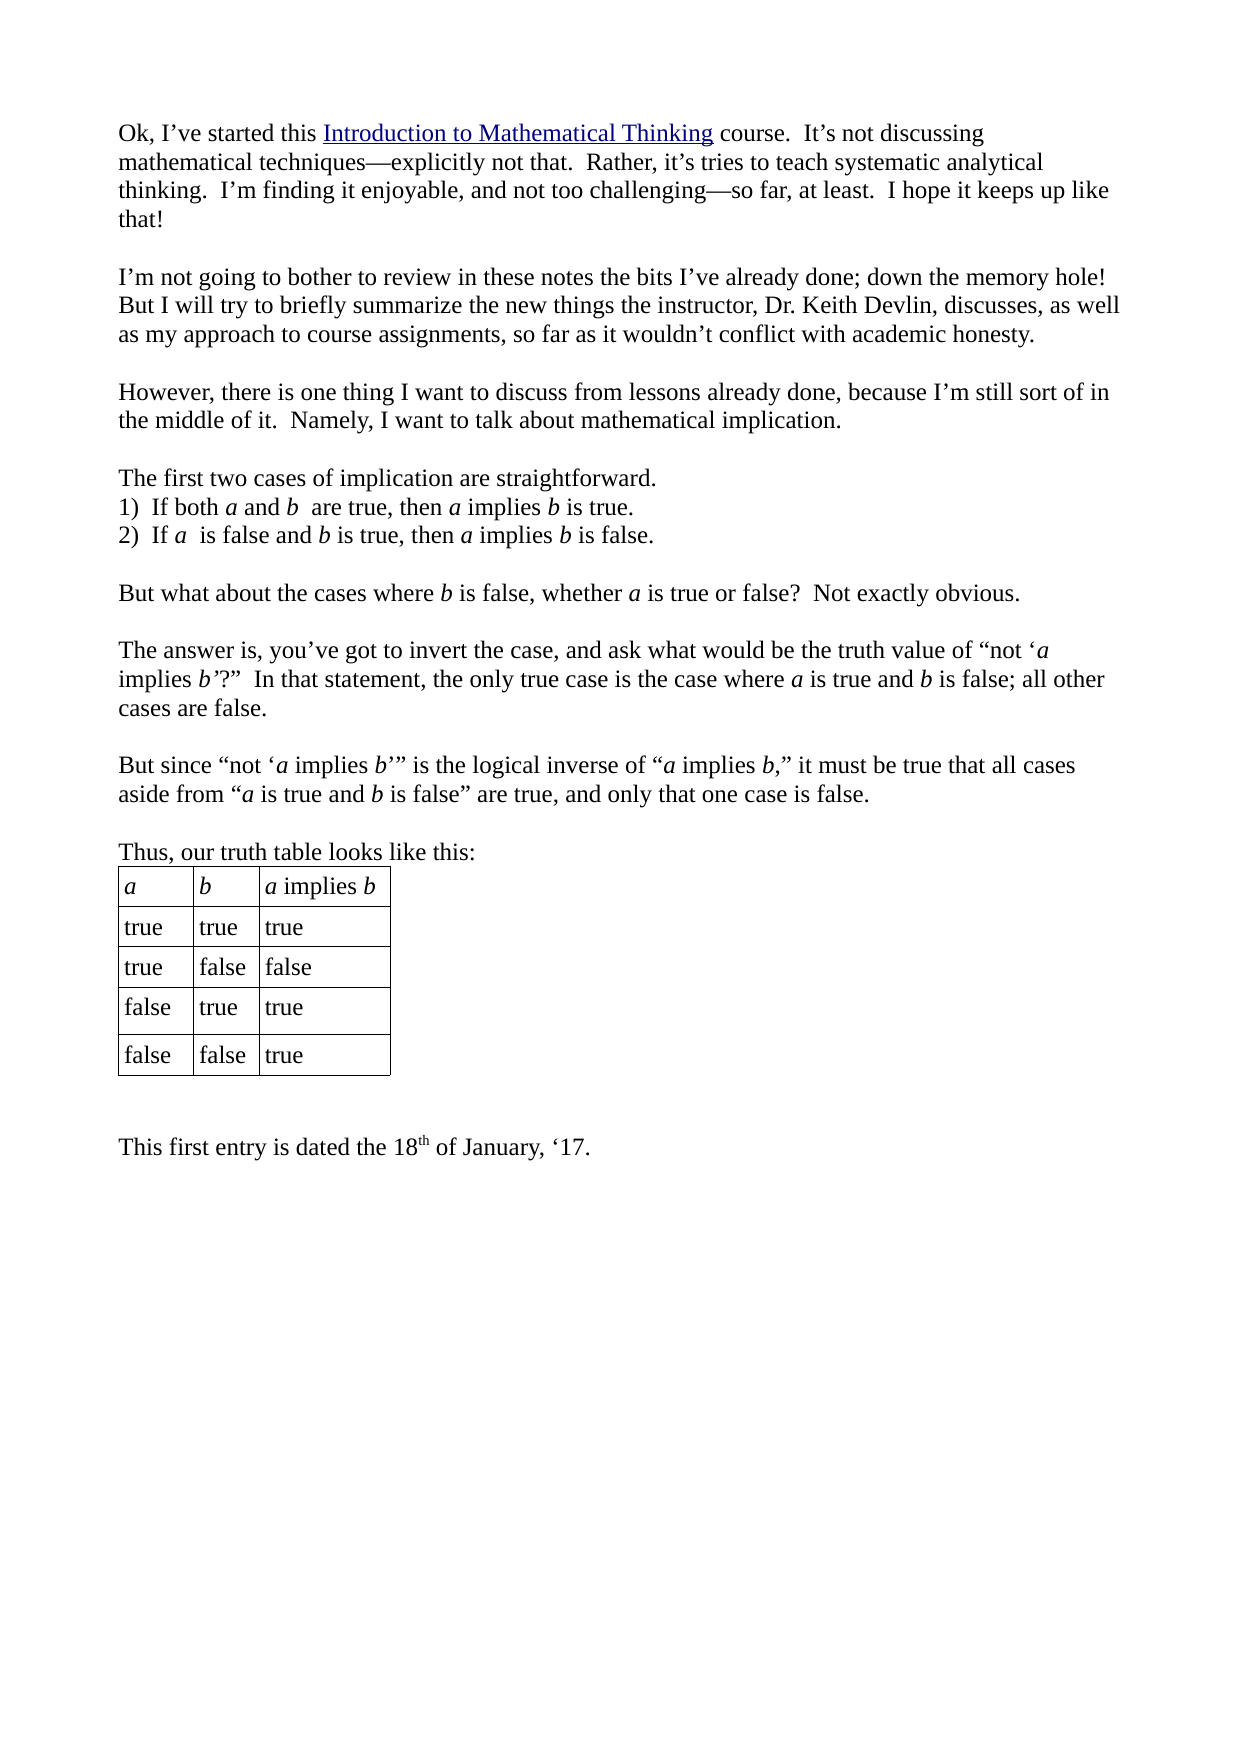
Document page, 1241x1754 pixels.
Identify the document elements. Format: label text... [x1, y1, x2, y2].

table_cell false [119, 1035, 193, 1075]
table_cell true [260, 988, 390, 1034]
table_cell true [260, 1035, 390, 1075]
text This first entry is dated the 18th of January, ‘17. [118, 1132, 1122, 1161]
text Thus, our truth table looks like this: [118, 837, 1122, 866]
text 2) If a is false and b is true, then a implies b is false. [118, 521, 1122, 549]
text I’m not going to bother to review in these notes the bits I’ve already done; down the memory hole! But I will try to briefly summarize the new things the instructor, Dr. Keith Devlin, discusses, as well as my approach to course assignments, so far as it wouldn’t conflict with academic honesty. [118, 262, 1122, 348]
table_cell false [119, 988, 193, 1034]
text 1) If both a and b are true, then a implies b is true. [118, 492, 1122, 521]
table_cell true [119, 907, 193, 946]
table_cell true [119, 947, 193, 987]
table_cell false [194, 947, 259, 987]
text But since “not ‘a implies b’” is the logical inverse of “a implies b,” it must be true that all cases aside from “a is true and b is false” are true, and only that one case is false. [118, 751, 1122, 808]
table_cell false [194, 1035, 259, 1075]
text The first two cases of implication are straightforward. [118, 463, 1122, 492]
table_cell true [194, 907, 259, 946]
text Ok, I’ve started this Introduction to Mathematical Thinking course. It’s not discussing mathematical techniques—explicitly not that. Rather, it’s tries to teach systematic analytical thinking. I’m finding it enjoyable, and not too challenging—so far, at least. I hope it keeps up like that! [118, 118, 1122, 233]
table_cell true [260, 907, 390, 946]
text But what about the cases where b is false, whether a is true or false? Not exactly obvious. [118, 578, 1122, 607]
table_cell true [194, 988, 259, 1034]
table_header b [194, 867, 259, 906]
table_header a [119, 867, 193, 906]
text The answer is, you’ve got to invert the case, and ask what would be the truth value of “not ‘a implies b’?” In that statement, the only true case is the case where a is true and b is false; all other cases are false. [118, 636, 1122, 722]
table_cell false [260, 947, 390, 987]
table_header a implies b [260, 867, 390, 906]
text However, there is one thing I want to discuss from lessons already done, because I’m still sort of in the middle of it. Namely, I want to talk about mathematical implication. [118, 377, 1122, 434]
